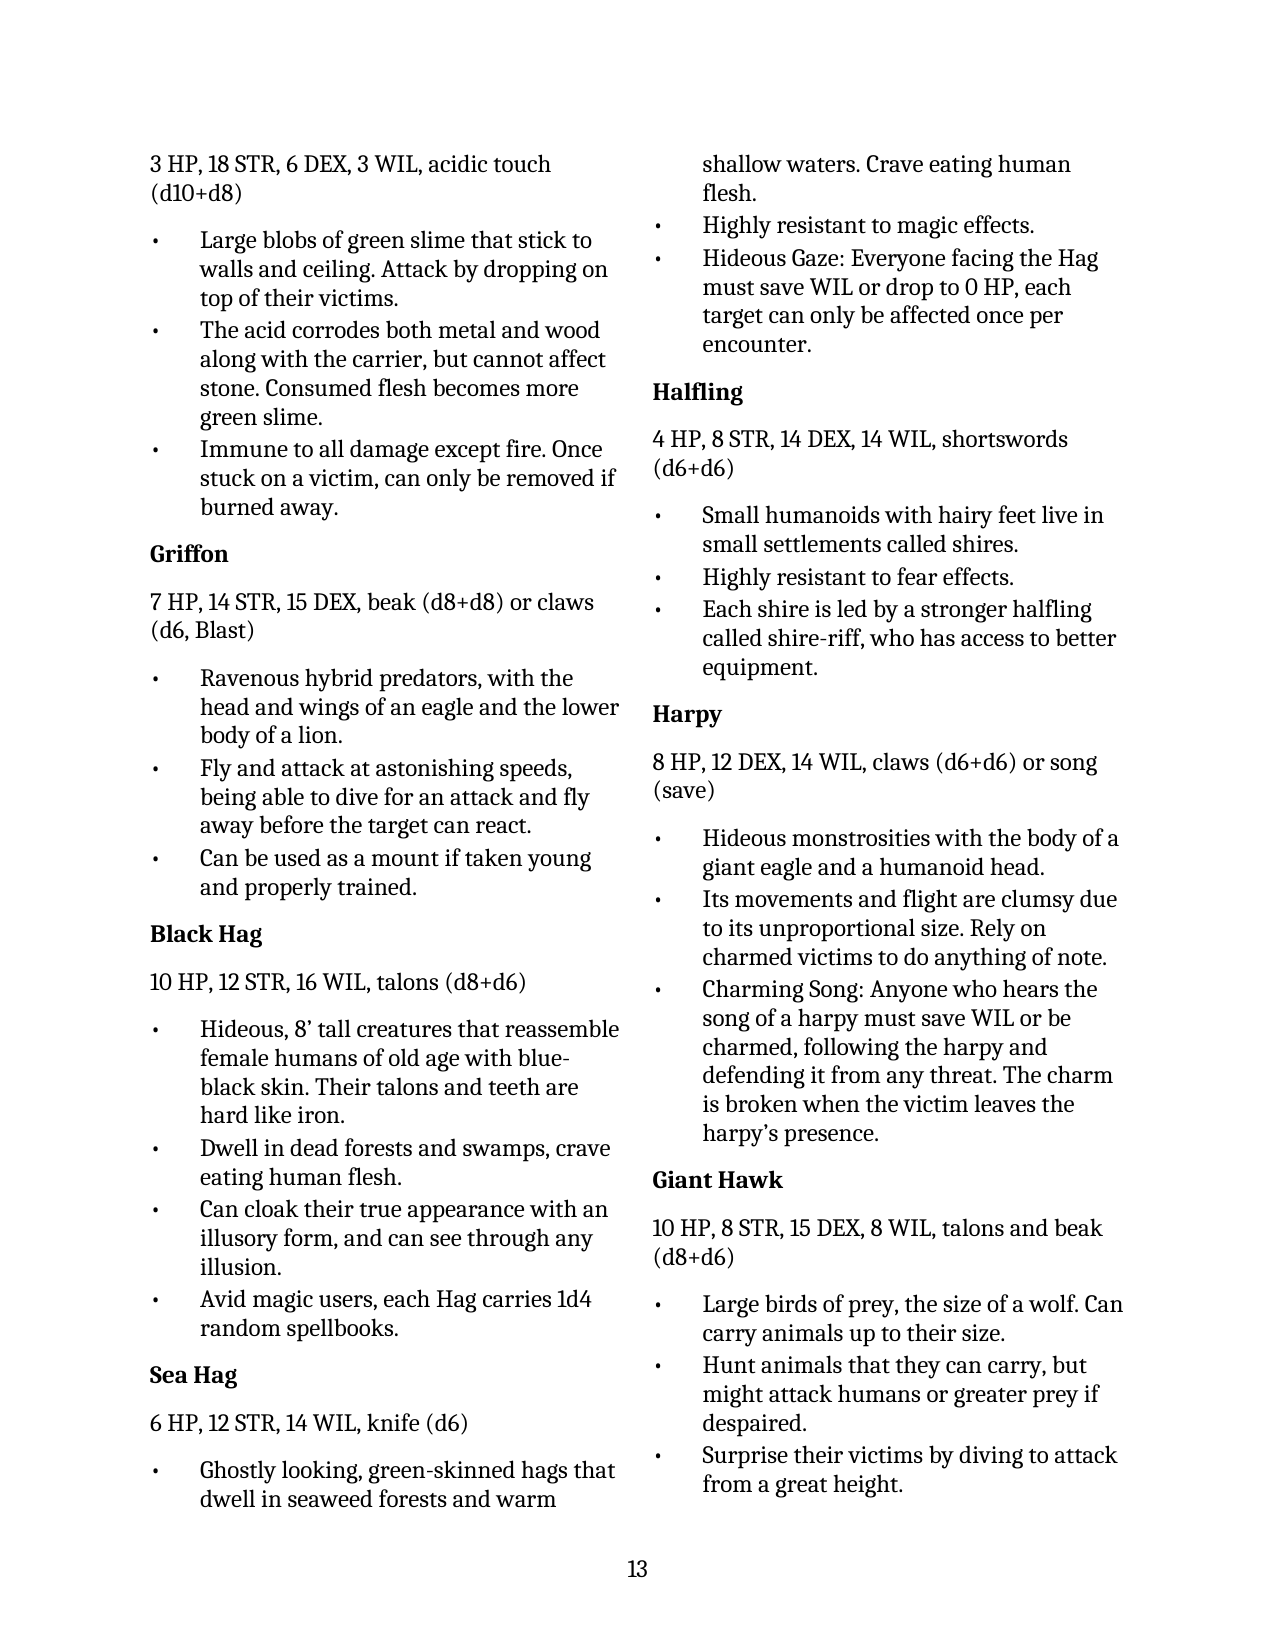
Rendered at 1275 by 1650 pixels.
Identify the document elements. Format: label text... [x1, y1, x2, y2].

list Ravenous hybrid predators, with the head and wings of an eagle and the lower body of a lion. [150, 664, 622, 750]
text 7 HP, 14 STR, 15 DEX, beak (d8+d8) or claws (d6, Blast) [150, 587, 622, 645]
text 4 HP, 8 STR, 14 DEX, 14 WIL, shortswords (d6+d6) [652, 425, 1125, 482]
list Small humanoids with hairy feet live in small settlements called shires. [652, 501, 1125, 559]
text 6 HP, 12 STR, 14 WIL, knife (d6) [150, 1409, 622, 1437]
list Hunt animals that they can carry, but might attack humans or greater prey if despaired. [652, 1351, 1125, 1437]
list Fly and attack at astonishing speeds, being able to dive for an attack and fly away before the target can react. [150, 754, 622, 840]
list Hideous monstrosities with the body of a giant eagle and a humanoid head. [652, 824, 1125, 881]
text Giant Hawk [652, 1166, 1125, 1195]
text Black Hag [150, 920, 622, 949]
list Its movements and flight are clumsy due to its unproportional size. Rely on charmed victims to do anything of note. [652, 885, 1125, 971]
list Avid magic users, each Hag carries 1d4 random spellbooks. [150, 1285, 622, 1342]
list Ghostly looking, green-skinned hags that dwell in seaweed forests and warm [150, 1456, 622, 1514]
text Harpy [652, 700, 1125, 729]
list Surprise their victims by diving to attack from a great height. [652, 1441, 1125, 1499]
list Hideous Gaze: Everyone facing the Hag must save WIL or drop to 0 HP, each target can only be affected once per encounter. [652, 244, 1125, 359]
list The acid corrodes both metal and wood along with the carrier, but cannot affect stone. Consumed flesh becomes more green slime. [150, 316, 622, 431]
list Each shire is led by a stronger halfling called shire-riff, who has access to better equipment. [652, 595, 1125, 681]
text 8 HP, 12 DEX, 14 WIL, claws (d6+d6) or song (save) [652, 747, 1125, 805]
text 3 HP, 18 STR, 6 DEX, 3 WIL, acidic touch (d10+d8) [150, 150, 622, 207]
text Halfling [652, 377, 1125, 406]
list Highly resistant to fear effects. [652, 562, 1125, 591]
text 10 HP, 12 STR, 16 WIL, talons (d8+d6) [150, 967, 622, 996]
list Highly resistant to magic effects. [652, 211, 1125, 240]
list Can be used as a mount if taken young and properly trained. [150, 844, 622, 901]
list Hideous, 8’ tall creatures that reassemble female humans of old age with blue-black skin. Their talons and teeth are hard like iron. [150, 1015, 622, 1130]
list shallow waters. Crave eating human flesh. [652, 150, 1125, 207]
list Can cloak their true appearance with an illusory form, and can see through any illusion. [150, 1195, 622, 1281]
list Immune to all damage except fire. Once stuck on a victim, can only be removed if burned away. [150, 435, 622, 521]
list Dwell in dead forests and swamps, crave eating human flesh. [150, 1134, 622, 1191]
text 10 HP, 8 STR, 15 DEX, 8 WIL, talons and beak (d8+d6) [652, 1214, 1125, 1271]
text Sea Hag [150, 1361, 622, 1390]
text Griffon [150, 540, 622, 569]
list Large birds of prey, the size of a wolf. Can carry animals up to their size. [652, 1290, 1125, 1347]
list Large blobs of green slime that stick to walls and ceiling. Attack by dropping on top of their victims. [150, 226, 622, 312]
list Charming Song: Anyone who hears the song of a harpy must save WIL or be charmed, following the harpy and defending it from any threat. The charm is broken when the victim leaves the harpy’s presence. [652, 975, 1125, 1147]
